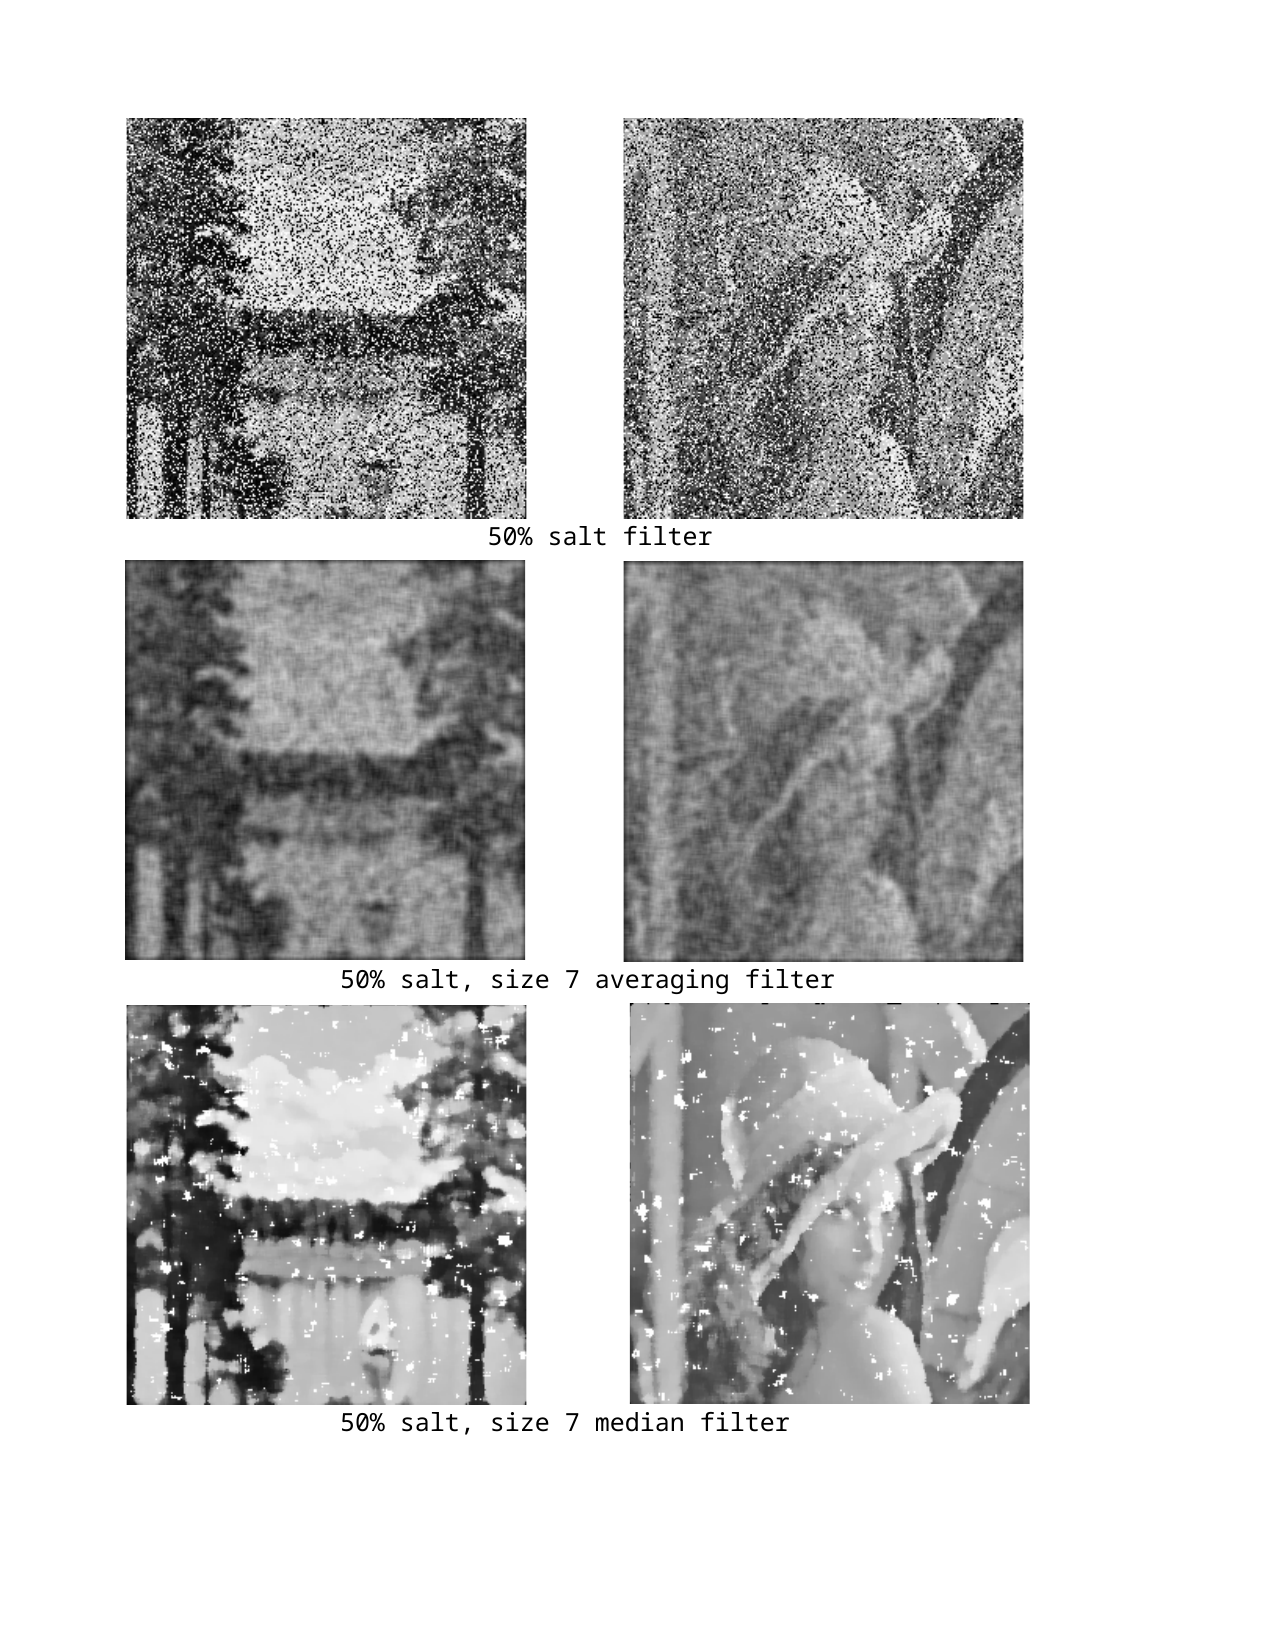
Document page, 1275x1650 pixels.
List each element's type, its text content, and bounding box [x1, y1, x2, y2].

picture [126, 118, 527, 519]
text 50% salt, size 7 averaging filter [118, 552, 1157, 996]
text 50% salt, size 7 median filter [118, 996, 1157, 1439]
picture [125, 560, 525, 960]
text 50% salt filter [118, 118, 1157, 552]
picture [623, 118, 1024, 519]
picture [623, 561, 1024, 962]
picture [126, 1005, 527, 1405]
picture [629, 1003, 1030, 1404]
